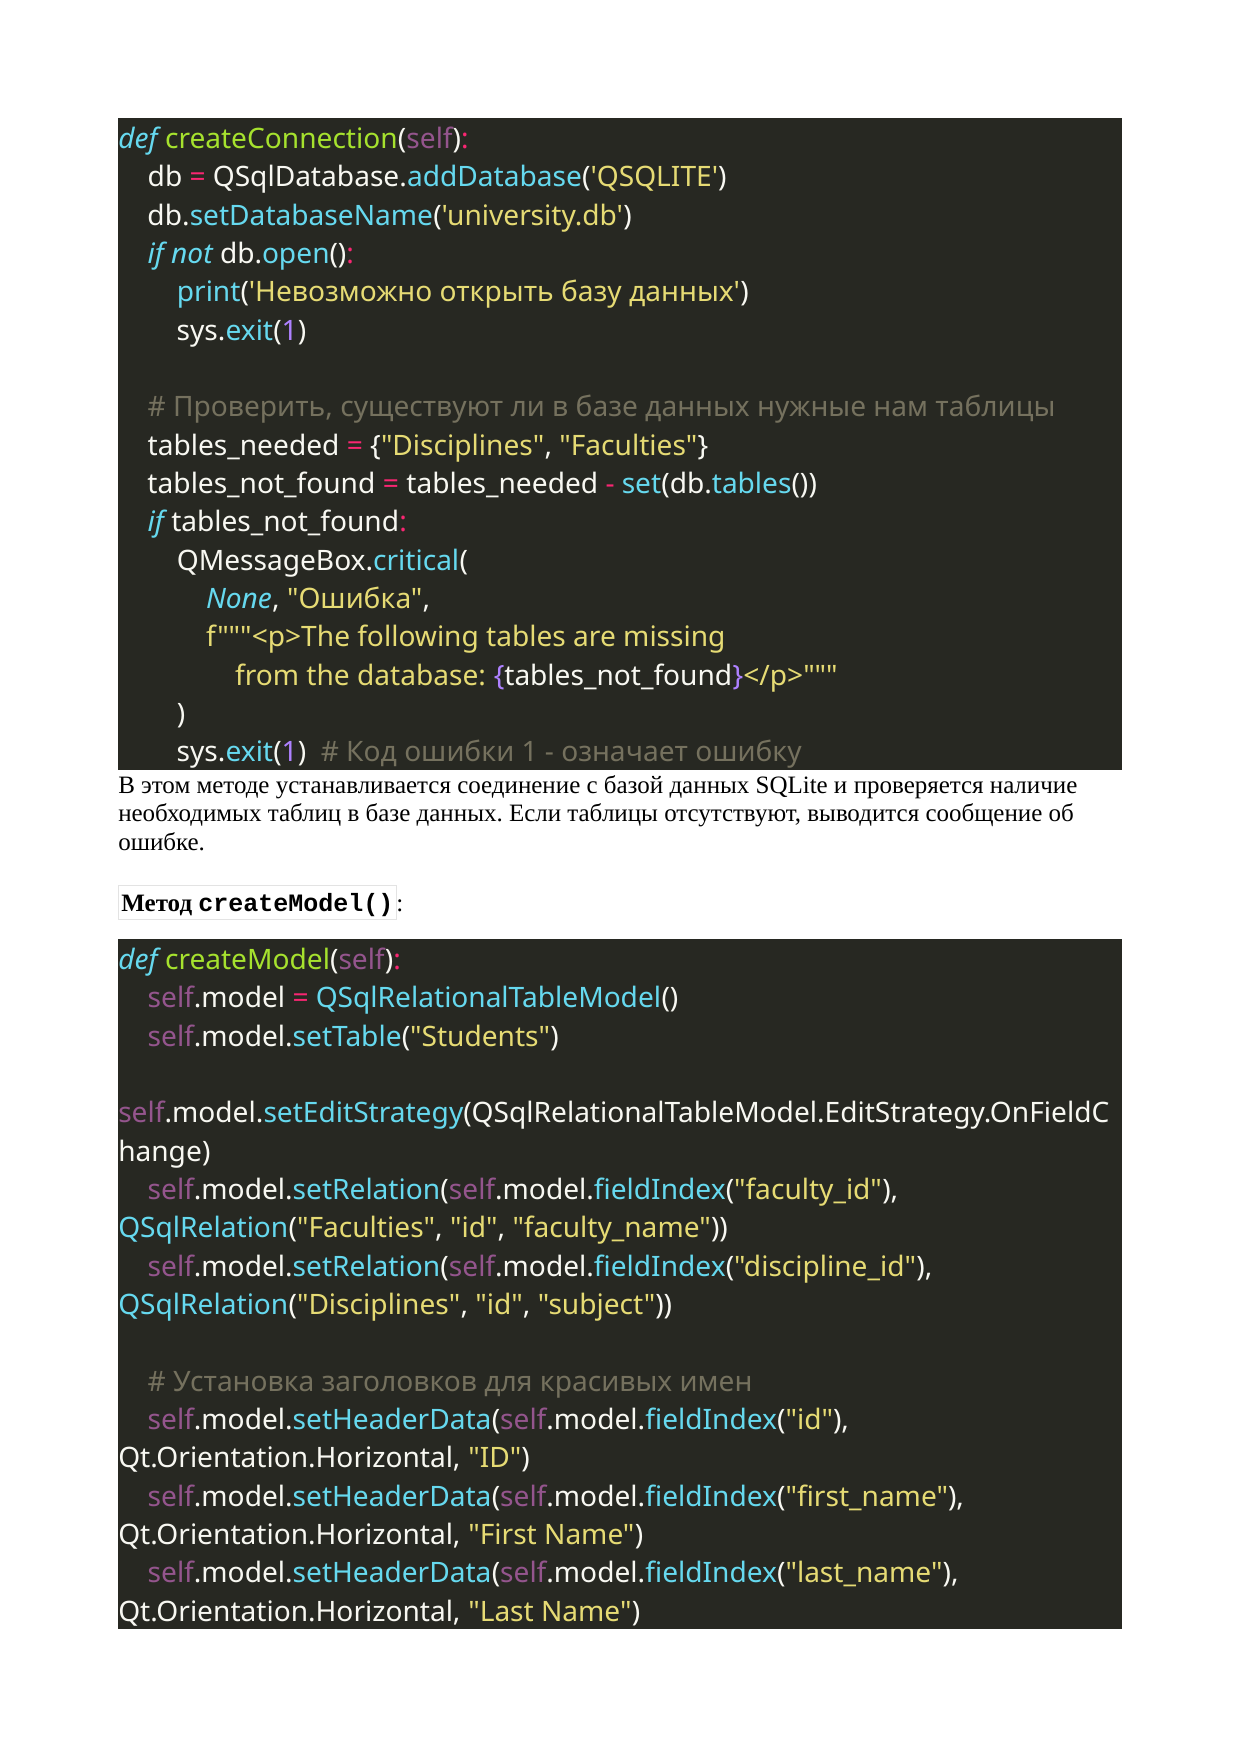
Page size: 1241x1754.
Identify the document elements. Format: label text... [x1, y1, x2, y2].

text def createConnection(self): db = QSqlDatabase.addDatabase('QSQLITE') db.setDatabaseName('university.db') if not db.open(): print('Невозможно открыть базу данных') sys.exit(1) # Проверить, существуют ли в базе данных нужные нам таблицы tables_needed = {"Disciplines", "Faculties"} tables_not_found = tables_needed - set(db.tables()) if tables_not_found: QMessageBox.critical( None, "Ошибка", f"""<p>The following tables are missing from the database: {tables_not_found}</p>""" ) sys.exit(1) # Код ошибки 1 - означает ошибку [118, 118, 1122, 770]
text В этом методе устанавливается соединение с базой данных SQLite и проверяется наличие необходимых таблиц в базе данных. Если таблицы отсутствуют, выводится сообщение об ошибке. [118, 770, 1122, 856]
text Метод createModel() [119, 886, 396, 919]
text def createModel(self): self.model = QSqlRelationalTableModel() self.model.setTable("Students") self.model.setEditStrategy(QSqlRelationalTableModel.EditStrategy.OnFieldChange) self.model.setRelation(self.model.fieldIndex("faculty_id"), QSqlRelation("Faculties", "id", "faculty_name")) self.model.setRelation(self.model.fieldIndex("discipline_id"), QSqlRelation("Disciplines", "id", "subject")) # Установка заголовков для красивых имен self.model.setHeaderData(self.model.fieldIndex("id"), Qt.Orientation.Horizontal, "ID") self.model.setHeaderData(self.model.fieldIndex("first_name"), Qt.Orientation.Horizontal, "First Name") self.model.setHeaderData(self.model.fieldIndex("last_name"), Qt.Orientation.Horizontal, "Last Name") [118, 939, 1122, 1629]
text : [397, 885, 1122, 919]
